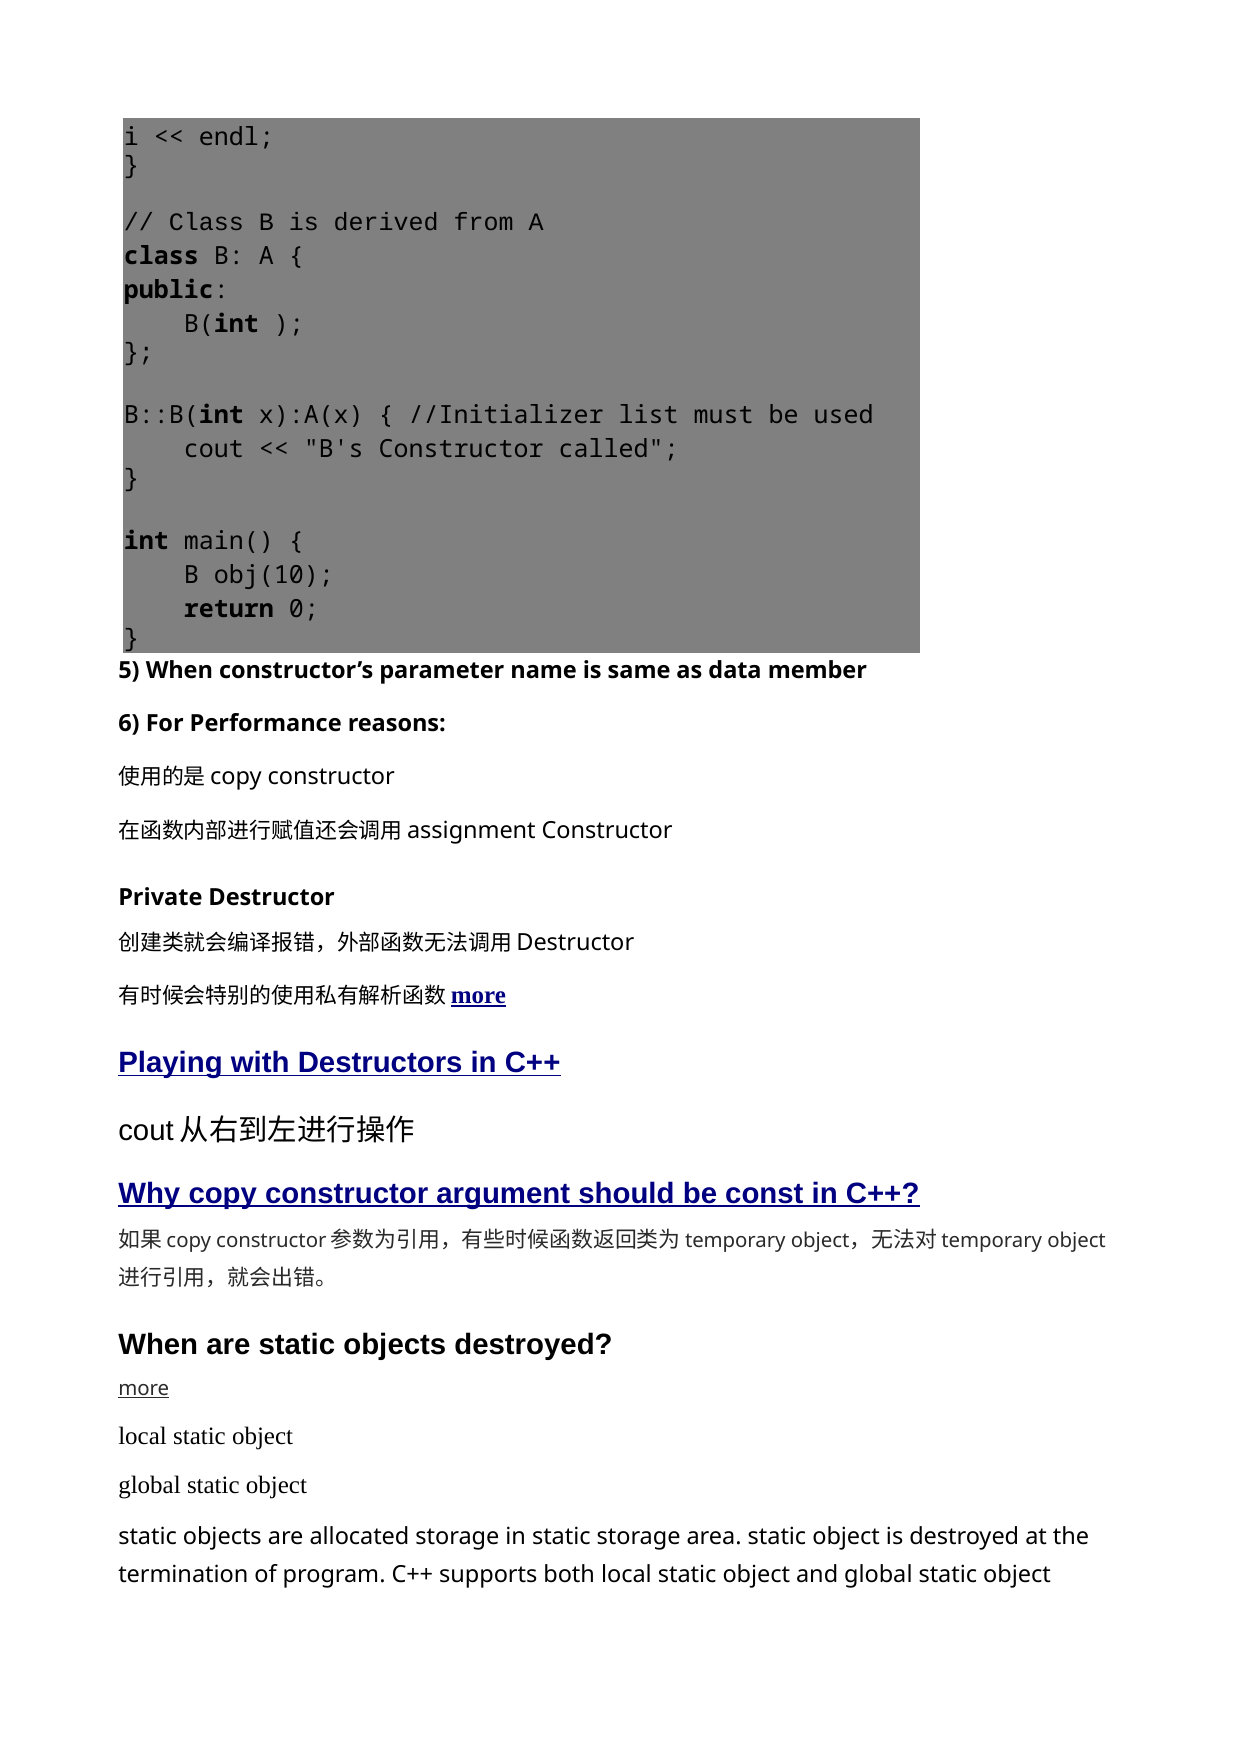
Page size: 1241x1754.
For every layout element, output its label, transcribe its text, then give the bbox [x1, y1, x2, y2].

text 创建类就会编译报错，外部函数无法调用Destructor [118, 925, 1122, 957]
subtitle Why copy constructor argument should be const in C++? [118, 1176, 1122, 1209]
subtitle cout从右到左进行操作 [118, 1106, 1122, 1149]
text more [118, 1373, 1122, 1401]
text 有时候会特别的使用私有解析函数more [118, 978, 1122, 1010]
text 5) When constructor’s parameter name is same as data member [118, 653, 1122, 685]
text local static object [118, 1421, 1122, 1450]
text 如果copy constructor参数为引用，有些时候函数返回类为temporary object，无法对temporary object进行引用，就会出错。 [118, 1222, 1122, 1292]
text 6) For Performance reasons: [118, 706, 1122, 738]
subtitle Private Destructor [118, 881, 1122, 912]
text static objects are allocated storage in static storage area. static object is destroyed at the termination of program. C++ supports both local static object and global static object [118, 1519, 1122, 1589]
subtitle Playing with Destructors in C++ [118, 1045, 1122, 1079]
text global static object [118, 1470, 1122, 1499]
text 使用的是copy constructor [118, 759, 1122, 792]
text 在函数内部进行赋值还会调用assignment Constructor [118, 813, 1122, 845]
subtitle When are static objects destroyed? [118, 1327, 1122, 1361]
